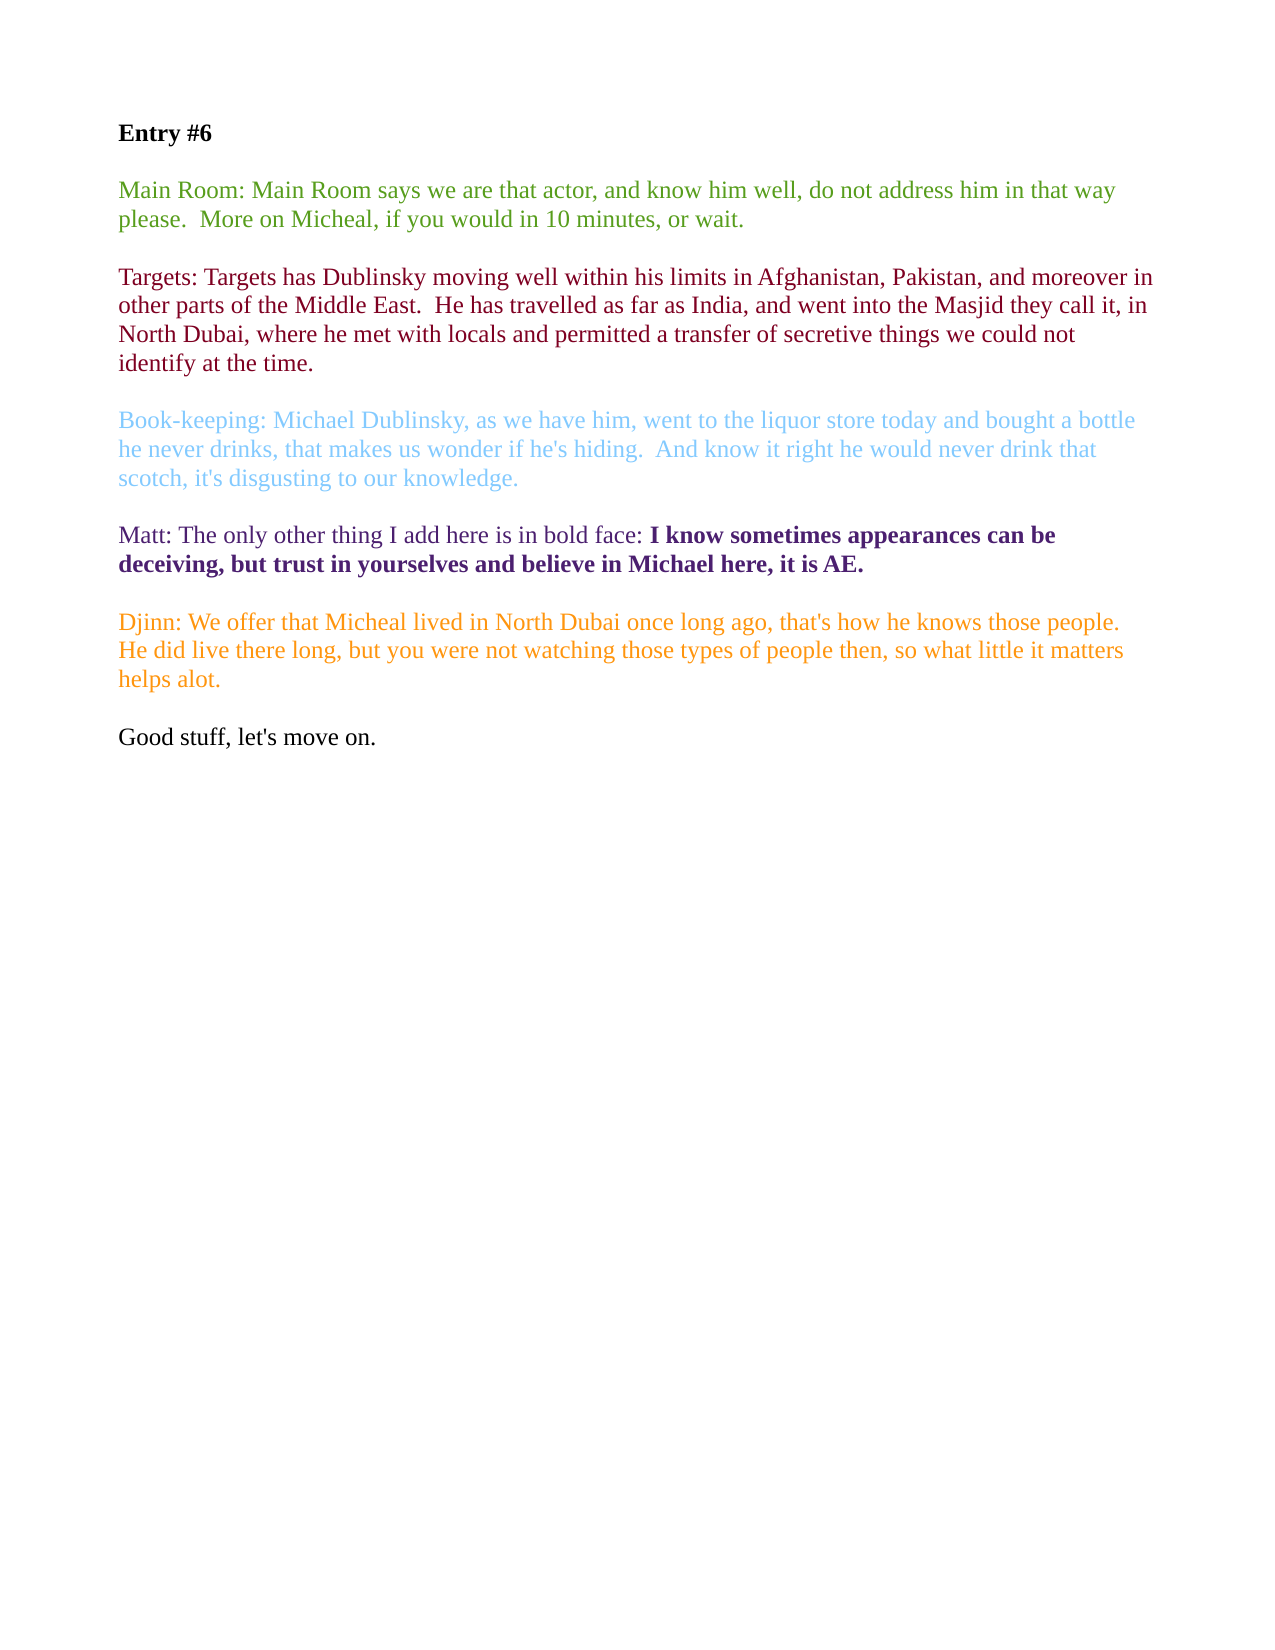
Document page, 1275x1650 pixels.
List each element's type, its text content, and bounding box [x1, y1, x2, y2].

text Main Room: Main Room says we are that actor, and know him well, do not address him in that way please. More on Micheal, if you would in 10 minutes, or wait. [118, 176, 1157, 233]
text Targets: Targets has Dublinsky moving well within his limits in Afghanistan, Pakistan, and moreover in other parts of the Middle East. He has travelled as far as India, and went into the Masjid they call it, in North Dubai, where he met with locals and permitted a transfer of secretive things we could not identify at the time. [118, 262, 1157, 377]
text Entry #6 [118, 118, 1157, 147]
text Good stuff, let's move on. [118, 722, 1157, 751]
text Matt: The only other thing I add here is in bold face: I know sometimes appearances can be deceiving, but trust in yourselves and believe in Michael here, it is AE. [118, 521, 1157, 578]
text Djinn: We offer that Micheal lived in North Dubai once long ago, that's how he knows those people. He did live there long, but you were not watching those types of people then, so what little it matters helps alot. [118, 607, 1157, 693]
text Book-keeping: Michael Dublinsky, as we have him, went to the liquor store today and bought a bottle he never drinks, that makes us wonder if he's hiding. And know it right he would never drink that scotch, it's disgusting to our knowledge. [118, 406, 1157, 492]
